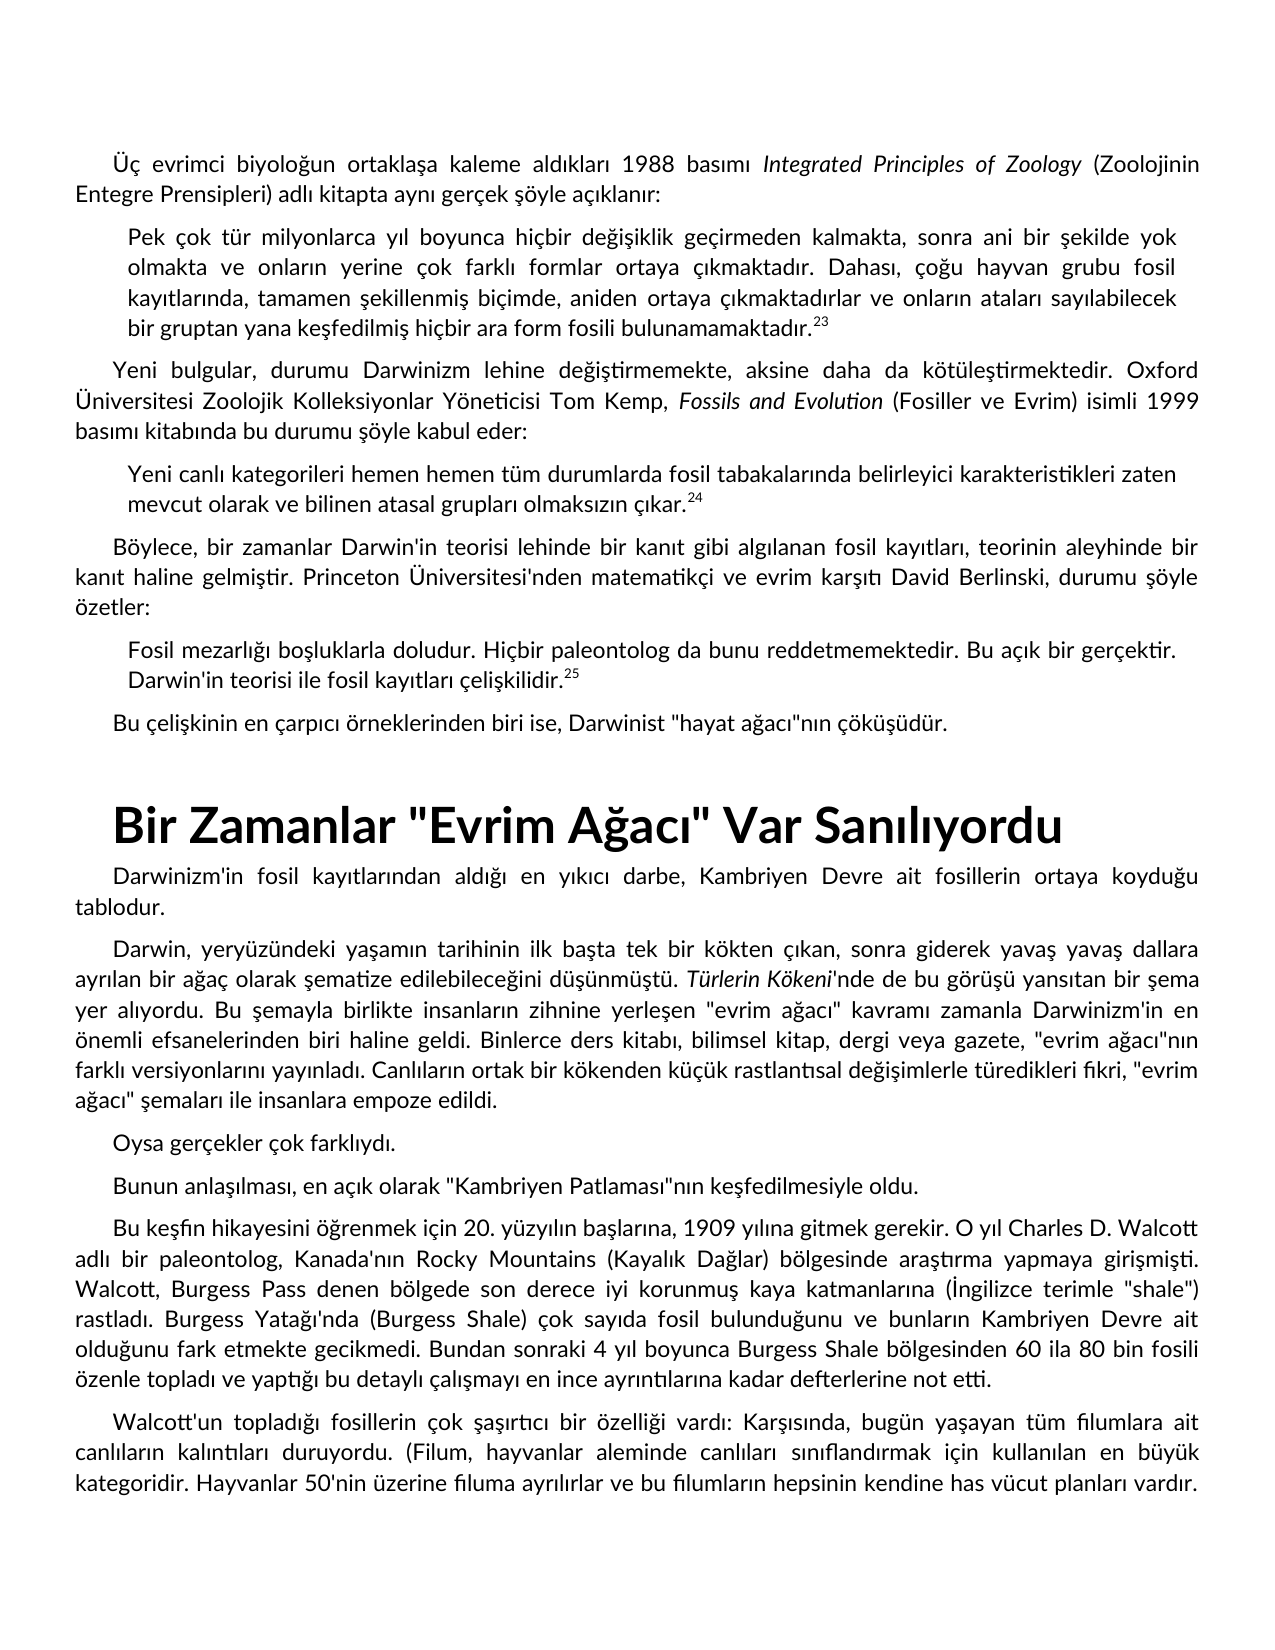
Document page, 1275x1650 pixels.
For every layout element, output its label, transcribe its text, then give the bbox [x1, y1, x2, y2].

text Pek çok tür milyonlarca yıl boyunca hiçbir değişiklik geçirmeden kalmakta, sonra ani bir şekilde yok olmakta ve onların yerine çok farklı formlar ortaya çıkmaktadır. Dahası, çoğu hayvan grubu fosil kayıtlarında, tamamen şekillenmiş biçimde, aniden ortaya çıkmaktadırlar ve onların ataları sayılabilecek bir gruptan yana keşfedilmiş hiçbir ara form fosili bulunamamaktadır.23 [127, 223, 1177, 341]
text Bu çelişkinin en çarpıcı örneklerinden biri ise, Darwinist "hayat ağacı"nın çöküşüdür. [75, 708, 1200, 736]
text Walcott'un topladığı fosillerin çok şaşırtıcı bir özelliği vardı: Karşısında, bugün yaşayan tüm filumlara ait canlıların kalıntıları duruyordu. (Filum, hayvanlar aleminde canlıları sınıflandırmak için kullanılan en büyük kategoridir. Hayvanlar 50'nin üzerine filuma ayrılırlar ve bu filumların hepsinin kendine has vücut planları vardır. [75, 1408, 1200, 1496]
text Böylece, bir zamanlar Darwin'in teorisi lehinde bir kanıt gibi algılanan fosil kayıtları, teorinin aleyhinde bir kanıt haline gelmiştir. Princeton Üniversitesi'nden matematikçi ve evrim karşıtı David Berlinski, durumu şöyle özetler: [75, 532, 1200, 620]
text Oysa gerçekler çok farklıydı. [75, 1129, 1200, 1156]
text Üç evrimci biyoloğun ortaklaşa kaleme aldıkları 1988 basımı Integrated Principles of Zoology (Zoolojinin Entegre Prensipleri) adlı kitapta aynı gerçek şöyle açıklanır: [75, 150, 1200, 208]
text Darwinizm'in fosil kayıtlarından aldığı en yıkıcı darbe, Kambriyen Devre ait fosillerin ortaya koyduğu tablodur. [75, 862, 1200, 920]
text Bunun anlaşılması, en açık olarak "Kambriyen Patlaması"nın keşfedilmesiyle oldu. [75, 1171, 1200, 1199]
text Yeni canlı kategorileri hemen hemen tüm durumlarda fosil tabakalarında belirleyici karakteristikleri zaten mevcut olarak ve bilinen atasal grupları olmaksızın çıkar.24 [127, 459, 1177, 517]
text Fosil mezarlığı boşluklarla doludur. Hiçbir paleontolog da bunu reddetmemektedir. Bu açık bir gerçektir. Darwin'in teorisi ile fosil kayıtları çelişkilidir.25 [127, 635, 1177, 693]
text Bu keşfin hikayesini öğrenmek için 20. yüzyılın başlarına, 1909 yılına gitmek gerekir. O yıl Charles D. Walcott adlı bir paleontolog, Kanada'nın Rocky Mountains (Kayalık Dağlar) bölgesinde araştırma yapmaya girişmişti. Walcott, Burgess Pass denen bölgede son derece iyi korunmuş kaya katmanlarına (İngilizce terimle "shale") rastladı. Burgess Yatağı'nda (Burgess Shale) çok sayıda fosil bulunduğunu ve bunların Kambriyen Devre ait olduğunu fark etmekte gecikmedi. Bundan sonraki 4 yıl boyunca Burgess Shale bölgesinden 60 ila 80 bin fosili özenle topladı ve yaptığı bu detaylı çalışmayı en ince ayrıntılarına kadar defterlerine not etti. [75, 1214, 1200, 1393]
text Yeni bulgular, durumu Darwinizm lehine değiştirmemekte, aksine daha da kötüleştirmektedir. Oxford Üniversitesi Zoolojik Kolleksiyonlar Yöneticisi Tom Kemp, Fossils and Evolution (Fosiller ve Evrim) isimli 1999 basımı kitabında bu durumu şöyle kabul eder: [75, 356, 1200, 444]
subtitle Bir Zamanlar "Evrim Ağacı" Var Sanılıyordu [112, 794, 1200, 854]
text Darwin, yeryüzündeki yaşamın tarihinin ilk başta tek bir kökten çıkan, sonra giderek yavaş yavaş dallara ayrılan bir ağaç olarak şematize edilebileceğini düşünmüştü. Türlerin Kökeni'nde de bu görüşü yansıtan bir şema yer alıyordu. Bu şemayla birlikte insanların zihnine yerleşen "evrim ağacı" kavramı zamanla Darwinizm'in en önemli efsanelerinden biri haline geldi. Binlerce ders kitabı, bilimsel kitap, dergi veya gazete, "evrim ağacı"nın farklı versiyonlarını yayınladı. Canlıların ortak bir kökenden küçük rastlantısal değişimlerle türedikleri fikri, "evrim ağacı" şemaları ile insanlara empoze edildi. [75, 935, 1200, 1113]
